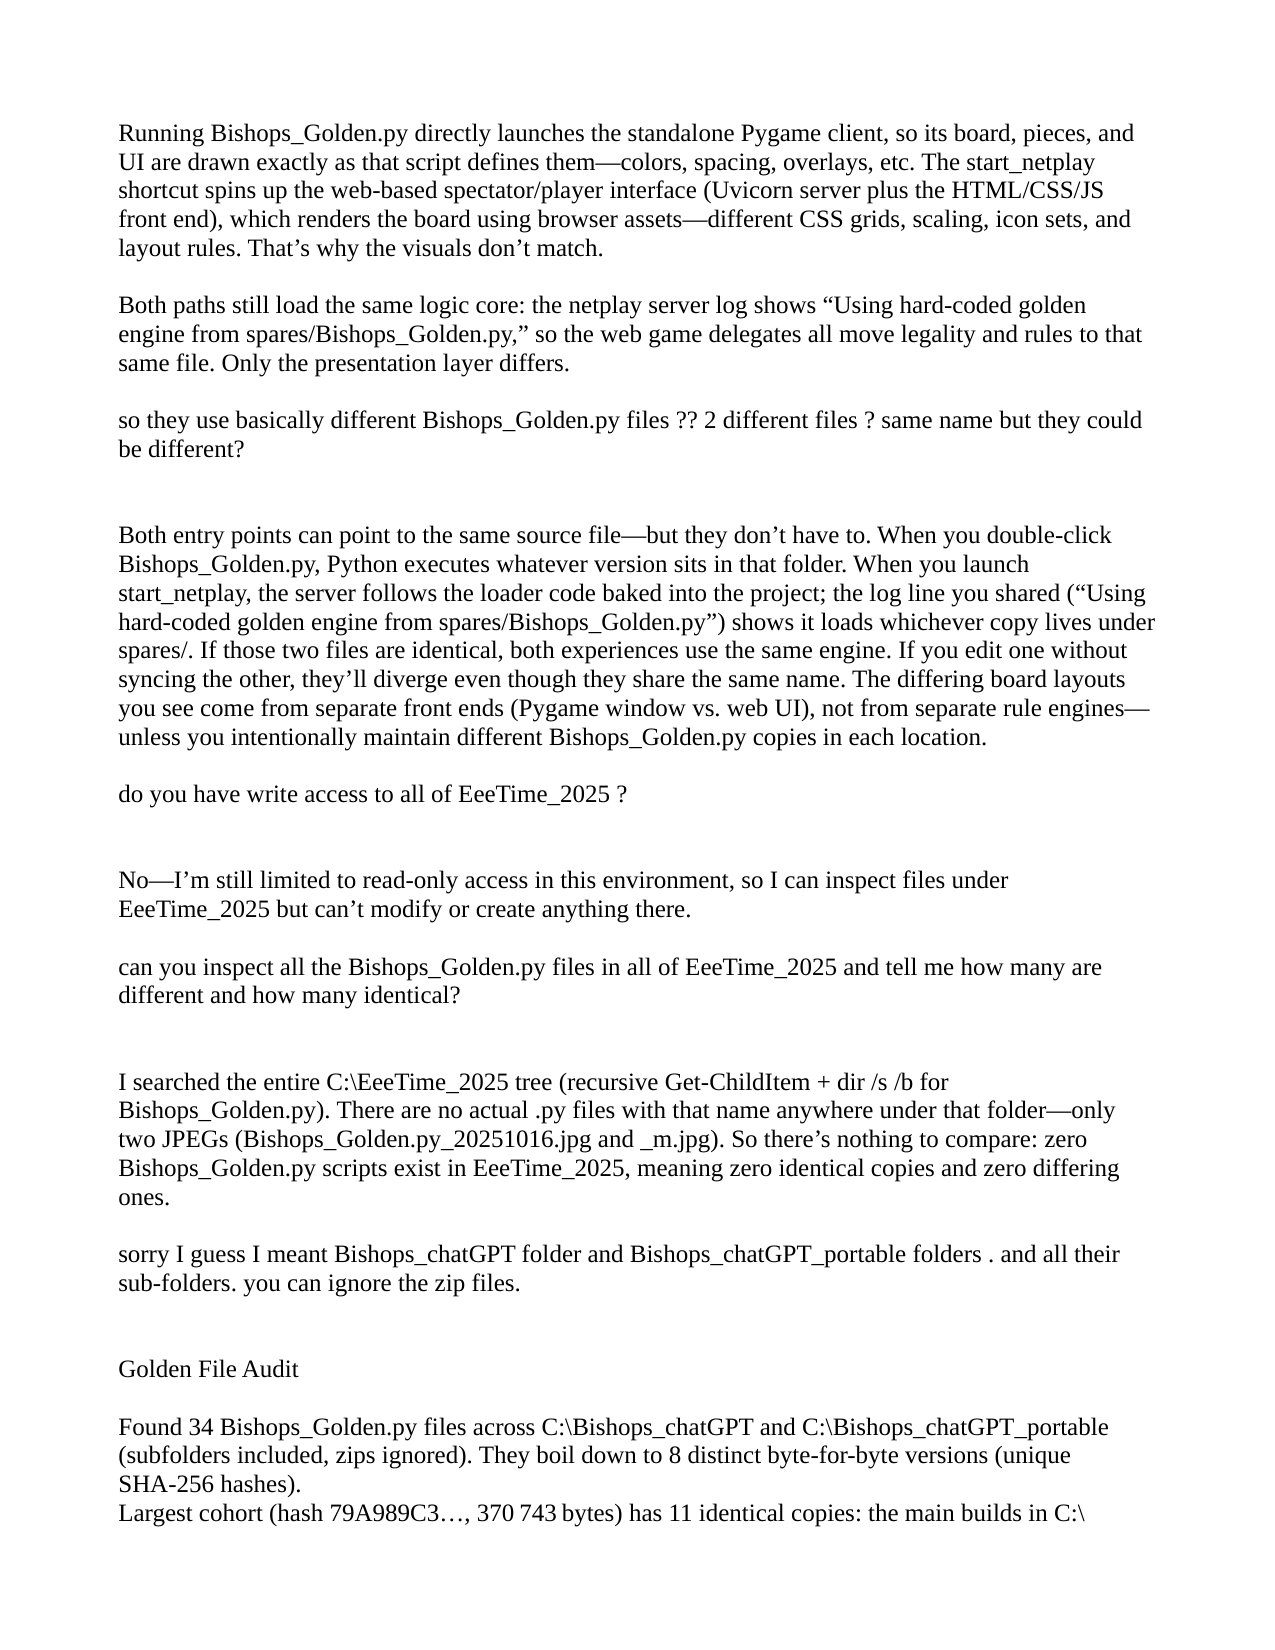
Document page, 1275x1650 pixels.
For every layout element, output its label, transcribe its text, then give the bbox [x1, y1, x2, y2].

text Both entry points can point to the same source file—but they don’t have to. When you double-click Bishops_Golden.py, Python executes whatever version sits in that folder. When you launch start_netplay, the server follows the loader code baked into the project; the log line you shared (“Using hard-coded golden engine from spares/Bishops_Golden.py”) shows it loads whichever copy lives under spares/. If those two files are identical, both experiences use the same engine. If you edit one without syncing the other, they’ll diverge even though they share the same name. The differing board layouts you see come from separate front ends (Pygame window vs. web UI), not from separate rule engines—unless you intentionally maintain different Bishops_Golden.py copies in each location. [118, 521, 1157, 751]
text Largest cohort (hash 79A989C3…, 370 743 bytes) has 11 identical copies: the main builds in C:\ [118, 1498, 1157, 1527]
text sorry I guess I meant Bishops_chatGPT folder and Bishops_chatGPT_portable folders . and all their sub-folders. you can ignore the zip files. [118, 1239, 1157, 1297]
text Golden File Audit [118, 1354, 1157, 1383]
text I searched the entire C:\EeeTime_2025 tree (recursive Get-ChildItem + dir /s /b for Bishops_Golden.py). There are no actual .py files with that name anywhere under that folder—only two JPEGs (Bishops_Golden.py_20251016.jpg and _m.jpg). So there’s nothing to compare: zero Bishops_Golden.py scripts exist in EeeTime_2025, meaning zero identical copies and zero differing ones. [118, 1067, 1157, 1211]
text can you inspect all the Bishops_Golden.py files in all of EeeTime_2025 and tell me how many are different and how many identical? [118, 952, 1157, 1009]
text do you have write access to all of EeeTime_2025 ? [118, 779, 1157, 808]
text so they use basically different Bishops_Golden.py files ?? 2 different files ? same name but they could be different? [118, 406, 1157, 463]
text Both paths still load the same logic core: the netplay server log shows “Using hard-coded golden engine from spares/Bishops_Golden.py,” so the web game delegates all move legality and rules to that same file. Only the presentation layer differs. [118, 291, 1157, 377]
text Found 34 Bishops_Golden.py files across C:\Bishops_chatGPT and C:\Bishops_chatGPT_portable (subfolders included, zips ignored). They boil down to 8 distinct byte-for-byte versions (unique SHA‑256 hashes). [118, 1412, 1157, 1498]
text Running Bishops_Golden.py directly launches the standalone Pygame client, so its board, pieces, and UI are drawn exactly as that script defines them—colors, spacing, overlays, etc. The start_netplay shortcut spins up the web-based spectator/player interface (Uvicorn server plus the HTML/CSS/JS front end), which renders the board using browser assets—different CSS grids, scaling, icon sets, and layout rules. That’s why the visuals don’t match. [118, 118, 1157, 262]
text No—I’m still limited to read-only access in this environment, so I can inspect files under EeeTime_2025 but can’t modify or create anything there. [118, 866, 1157, 923]
